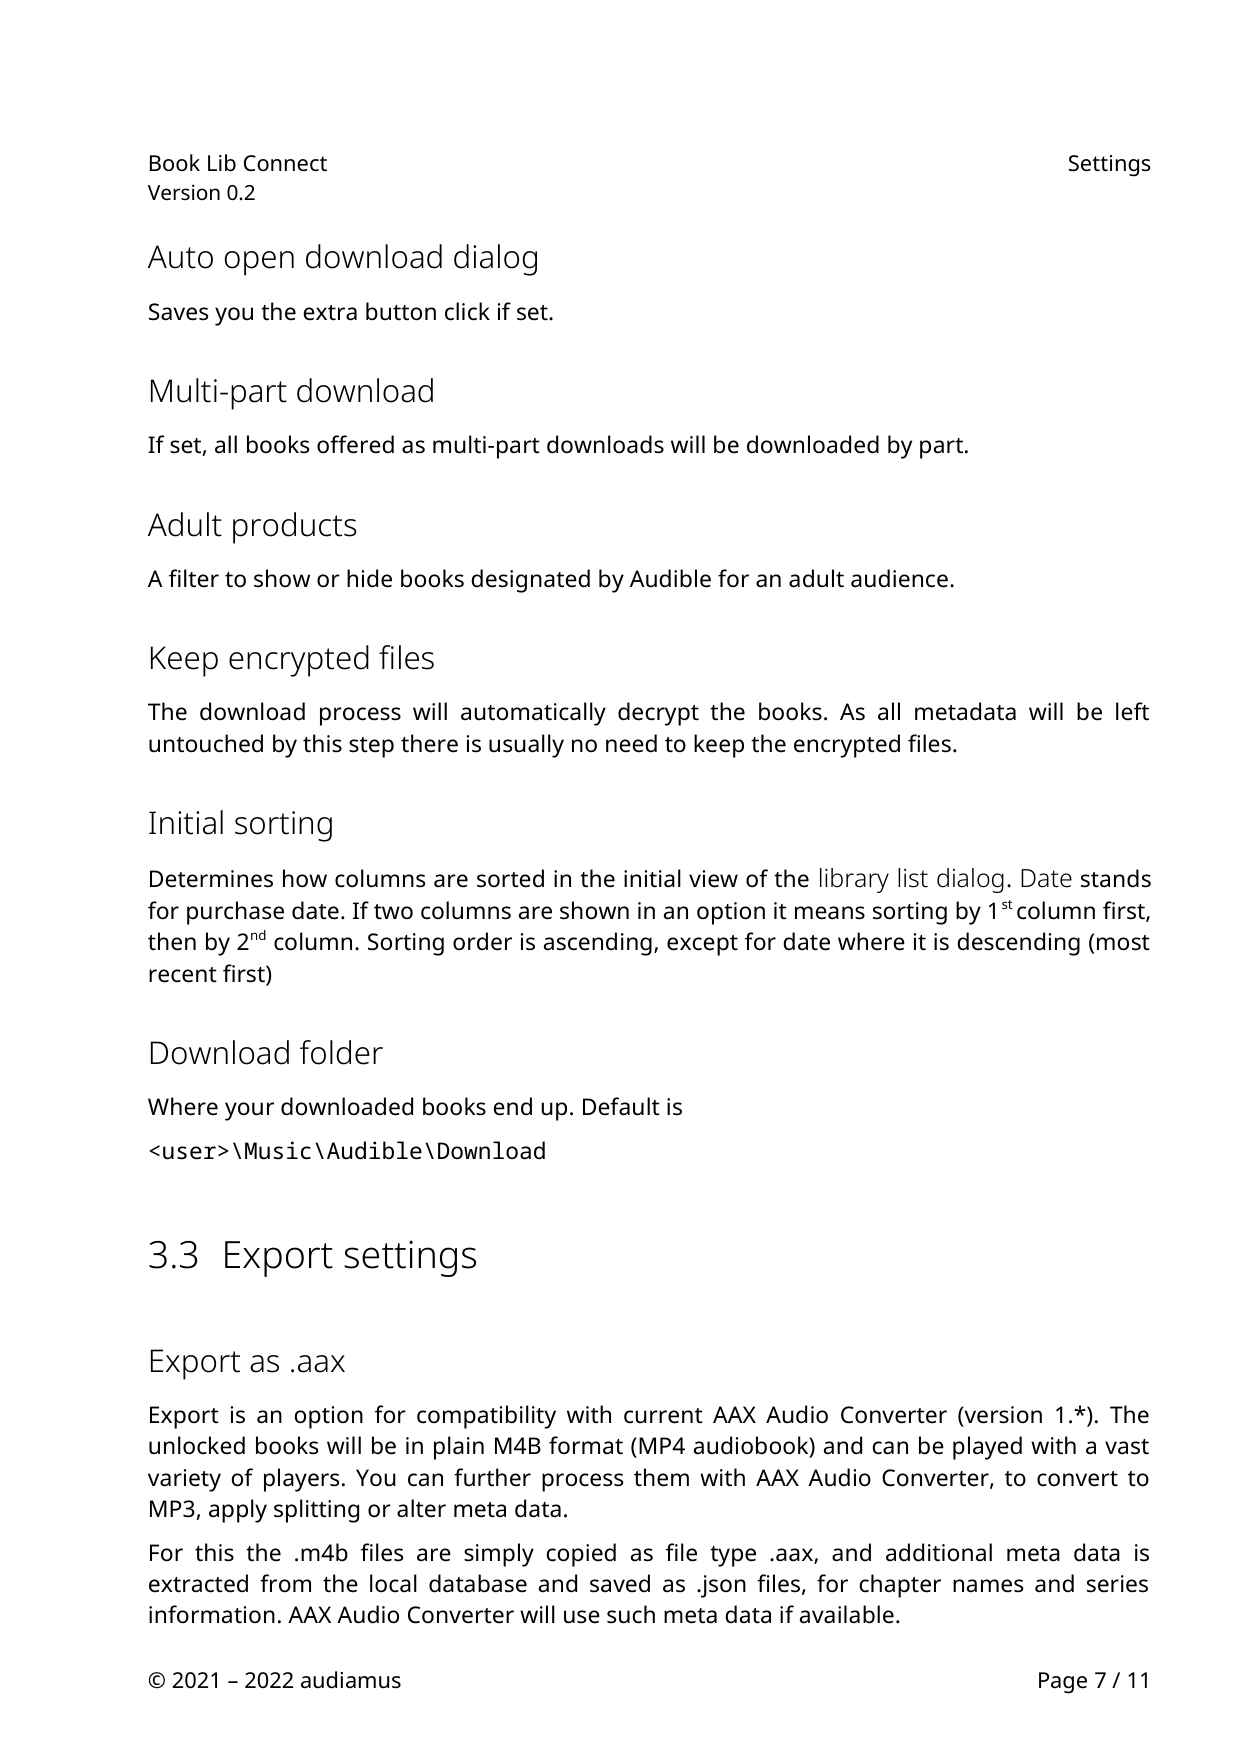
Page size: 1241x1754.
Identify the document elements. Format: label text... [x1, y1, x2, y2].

text Where your downloaded books end up. Default is [148, 1091, 1152, 1122]
text Determines how columns are sorted in the initial view of the library list dialog. Date stands for purchase date. If two columns are shown in an option it means sorting by 1st column first, then by 2nd column. Sorting order is ascending, except for date where it is descending (most recent first) [148, 861, 1152, 989]
text <user>\Music\Audible\Download [148, 1135, 1152, 1166]
subtitle Download folder [148, 1031, 1152, 1073]
subtitle Multi-part download [148, 369, 1152, 412]
text Export is an option for compatibility with current AAX Audio Converter (version 1.*). The unlocked books will be in plain M4B format (MP4 audiobook) and can be played with a vast variety of players. You can further process them with AAX Audio Converter, to convert to MP3, apply splitting or alter meta data. [148, 1399, 1152, 1524]
subtitle Export as .aax [148, 1339, 1152, 1381]
text The download process will automatically decrypt the books. As all metadata will be left untouched by this step there is usually no need to keep the encrypted files. [148, 696, 1152, 759]
text Saves you the extra button click if set. [148, 296, 1152, 327]
subtitle Adult products [148, 502, 1152, 545]
text A filter to show or hide books designated by Audible for an adult audience. [148, 563, 1152, 594]
subtitle Auto open download dialog [148, 235, 1152, 278]
subtitle Initial sorting [148, 801, 1152, 843]
text For this the .m4b files are simply copied as file type .aax, and additional meta data is extracted from the local database and saved as .json files, for chapter names and series information. AAX Audio Converter will use such meta data if available. [148, 1536, 1152, 1630]
subtitle Keep encrypted files [148, 636, 1152, 679]
subtitle Export settings [148, 1229, 1152, 1280]
text If set, all books offered as multi-part downloads will be downloaded by part. [148, 429, 1152, 461]
